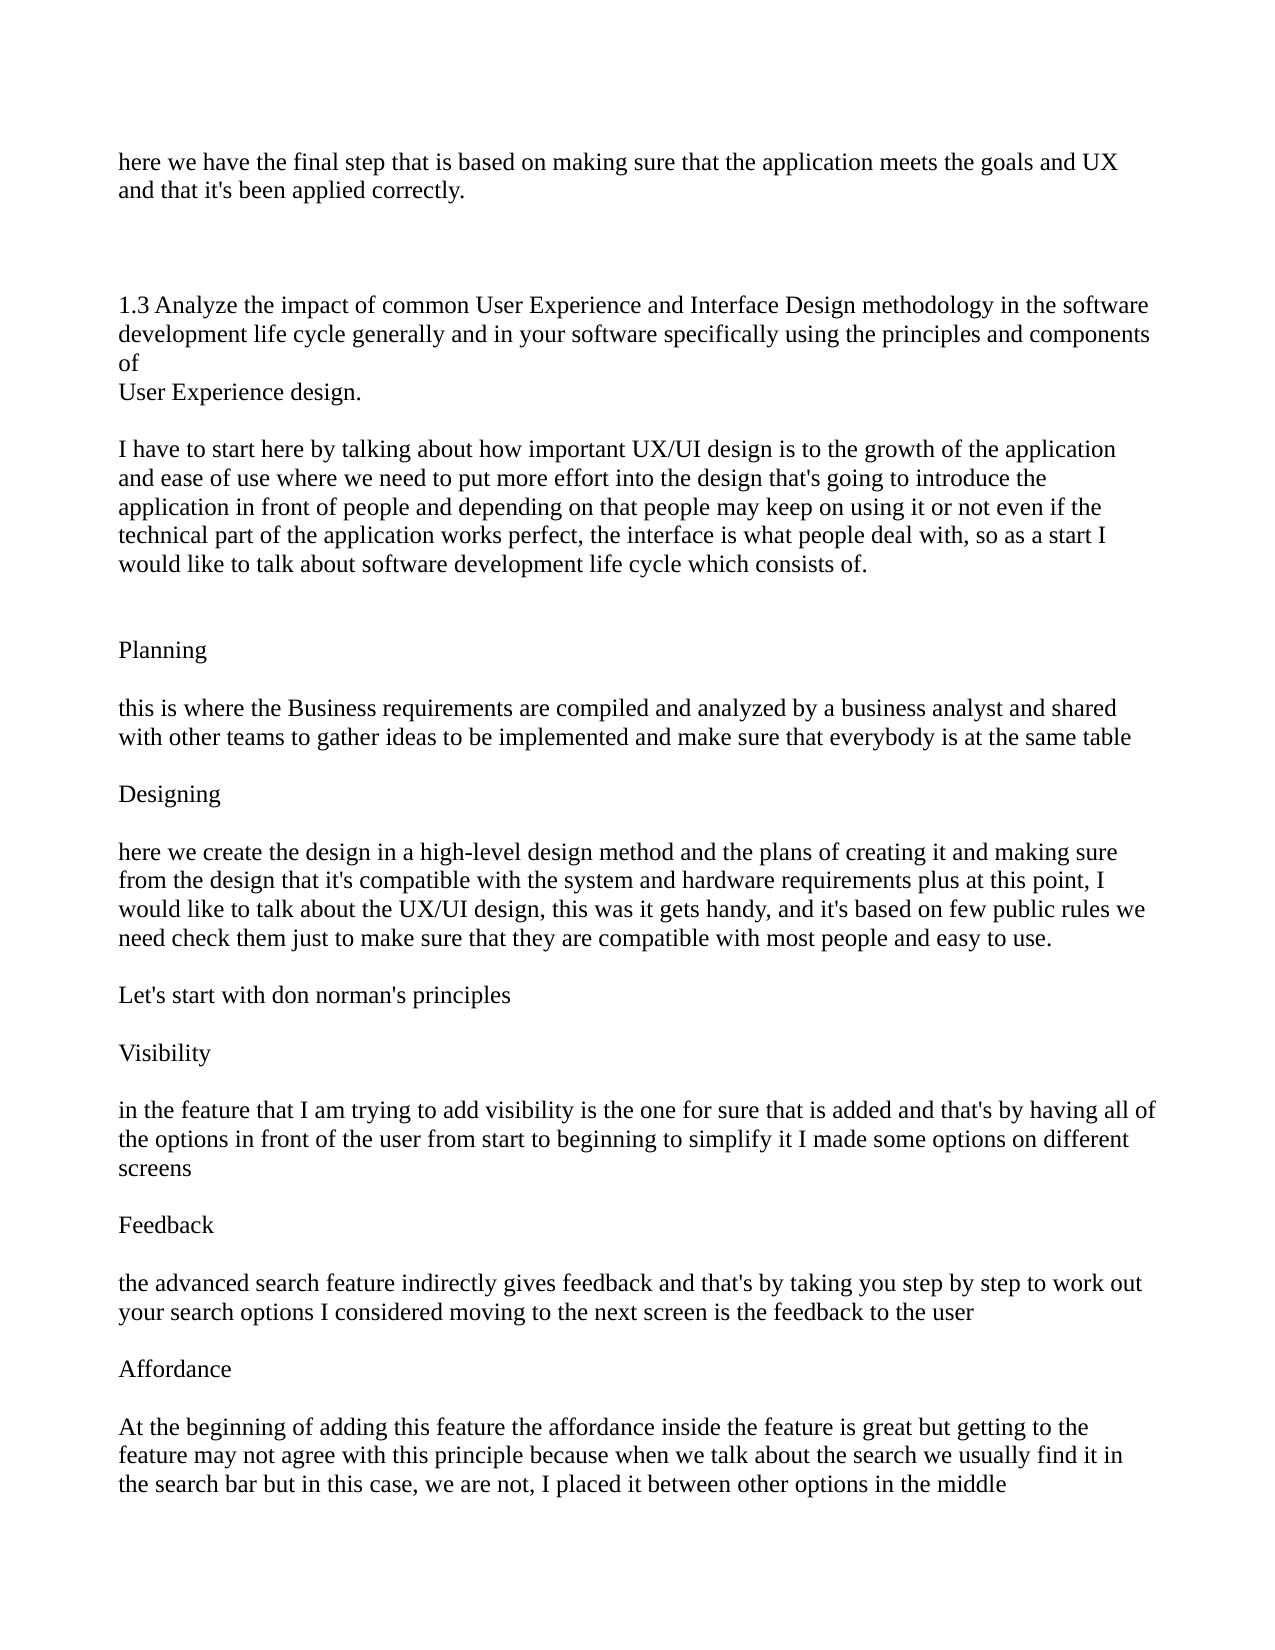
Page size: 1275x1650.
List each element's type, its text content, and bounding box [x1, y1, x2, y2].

text Feedback [118, 1211, 1157, 1239]
text development life cycle generally and in your software specifically using the principles and components of [118, 319, 1157, 377]
text Designing [118, 779, 1157, 808]
text Visibility [118, 1038, 1157, 1067]
text Let's start with don norman's principles [118, 981, 1157, 1009]
text Affordance [118, 1354, 1157, 1383]
text 1.3 Analyze the impact of common User Experience and Interface Design methodology in the software [118, 291, 1157, 319]
text At the beginning of adding this feature the affordance inside the feature is great but getting to the feature may not agree with this principle because when we talk about the search we usually find it in the search bar but in this case, we are not, I placed it between other options in the middle [118, 1412, 1157, 1498]
text in the feature that I am trying to add visibility is the one for sure that is added and that's by having all of the options in front of the user from start to beginning to simplify it I made some options on different screens [118, 1096, 1157, 1182]
text Planning [118, 636, 1157, 664]
text this is where the Business requirements are compiled and analyzed by a business analyst and shared with other teams to gather ideas to be implemented and make sure that everybody is at the same table [118, 693, 1157, 751]
text the advanced search feature indirectly gives feedback and that's by taking you step by step to work out your search options I considered moving to the next screen is the feedback to the user [118, 1268, 1157, 1326]
text I have to start here by talking about how important UX/UI design is to the growth of the application and ease of use where we need to put more effort into the design that's going to introduce the application in front of people and depending on that people may keep on using it or not even if the technical part of the application works perfect, the interface is what people deal with, so as a start I would like to talk about software development life cycle which consists of. [118, 434, 1157, 578]
text here we create the design in a high-level design method and the plans of creating it and making sure from the design that it's compatible with the system and hardware requirements plus at this point, I would like to talk about the UX/UI design, this was it gets handy, and it's based on few public rules we need check them just to make sure that they are compatible with most people and easy to use. [118, 837, 1157, 952]
text here we have the final step that is based on making sure that the application meets the goals and UX and that it's been applied correctly. [118, 147, 1157, 204]
text User Experience design. [118, 377, 1157, 406]
